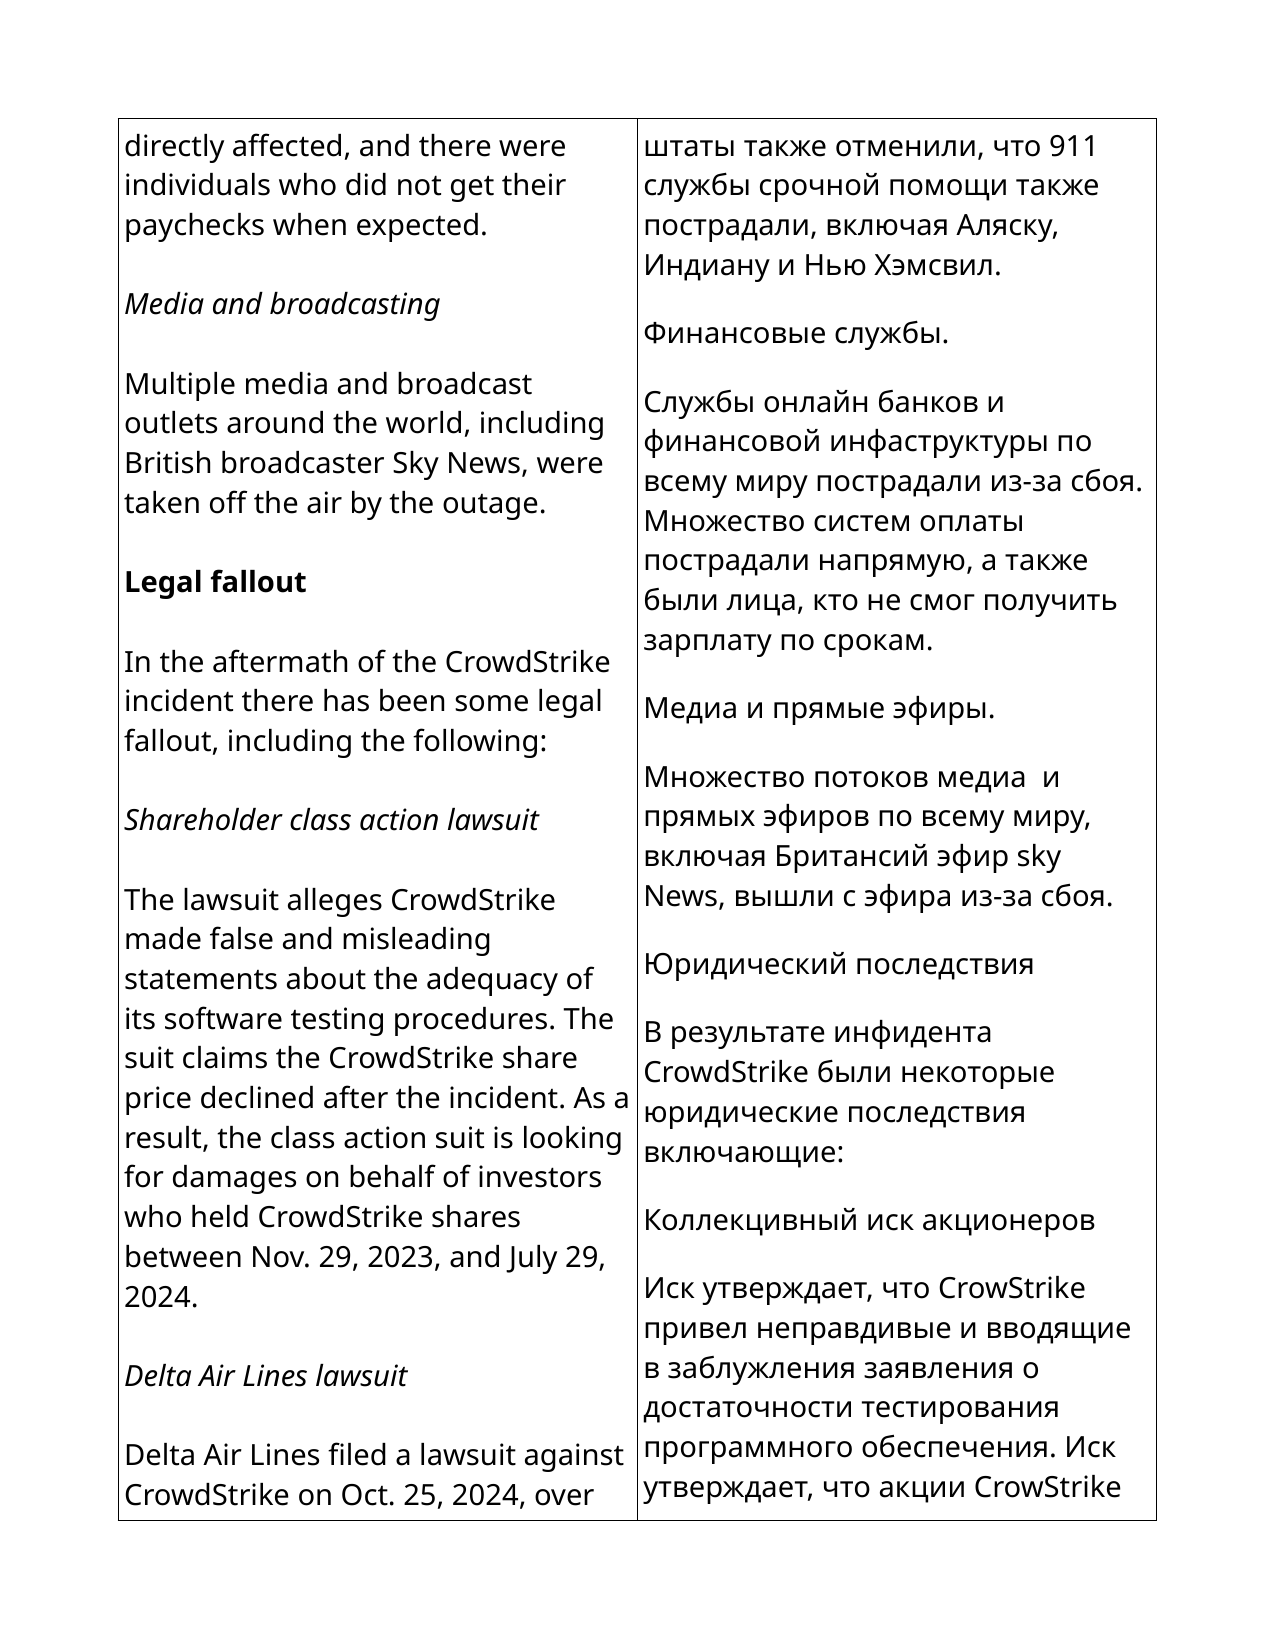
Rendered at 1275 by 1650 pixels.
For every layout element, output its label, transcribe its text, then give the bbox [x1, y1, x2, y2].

table_header штаты также отменили, что 911 службы срочной помощи также пострадали, включая Аляску, Индиану и Нью Хэмсвил. Финансовые службы. Службы онлайн банков и финансовой инфаструктуры по всему миру пострадали из-за сбоя. Множество систем оплаты пострадали напрямую, а также были лица, кто не смог получить зарплату по срокам. Медиа и прямые эфиры. Множество потоков медиа и прямых эфиров по всему миру, включая Британсий эфир sky News, вышли с эфира из-за сбоя. Юридический последствия В результате инфидента CrowdStrike были некоторые юридические последствия включающие: Коллекцивный иск акционеров Иск утверждает, что CrowStrike привел неправдивые и вводящие в заблужления заявления о достаточности тестирования программного обеспечения. Иск утверждает, что акции CrowStrike [638, 119, 1156, 1520]
table_header directly affected, and there were individuals who did not get their paychecks when expected. Media and broadcasting Multiple media and broadcast outlets around the world, including British broadcaster Sky News, were taken off the air by the outage. Legal fallout In the aftermath of the CrowdStrike incident there has been some legal fallout, including the following: Shareholder class action lawsuit The lawsuit alleges CrowdStrike made false and misleading statements about the adequacy of its software testing procedures. The suit claims the CrowdStrike share price declined after the incident. As a result, the class action suit is looking for damages on behalf of investors who held CrowdStrike shares between Nov. 29, 2023, and July 29, 2024. Delta Air Lines lawsuit Delta Air Lines filed a lawsuit against CrowdStrike on Oct. 25, 2024, over [119, 119, 637, 1520]
